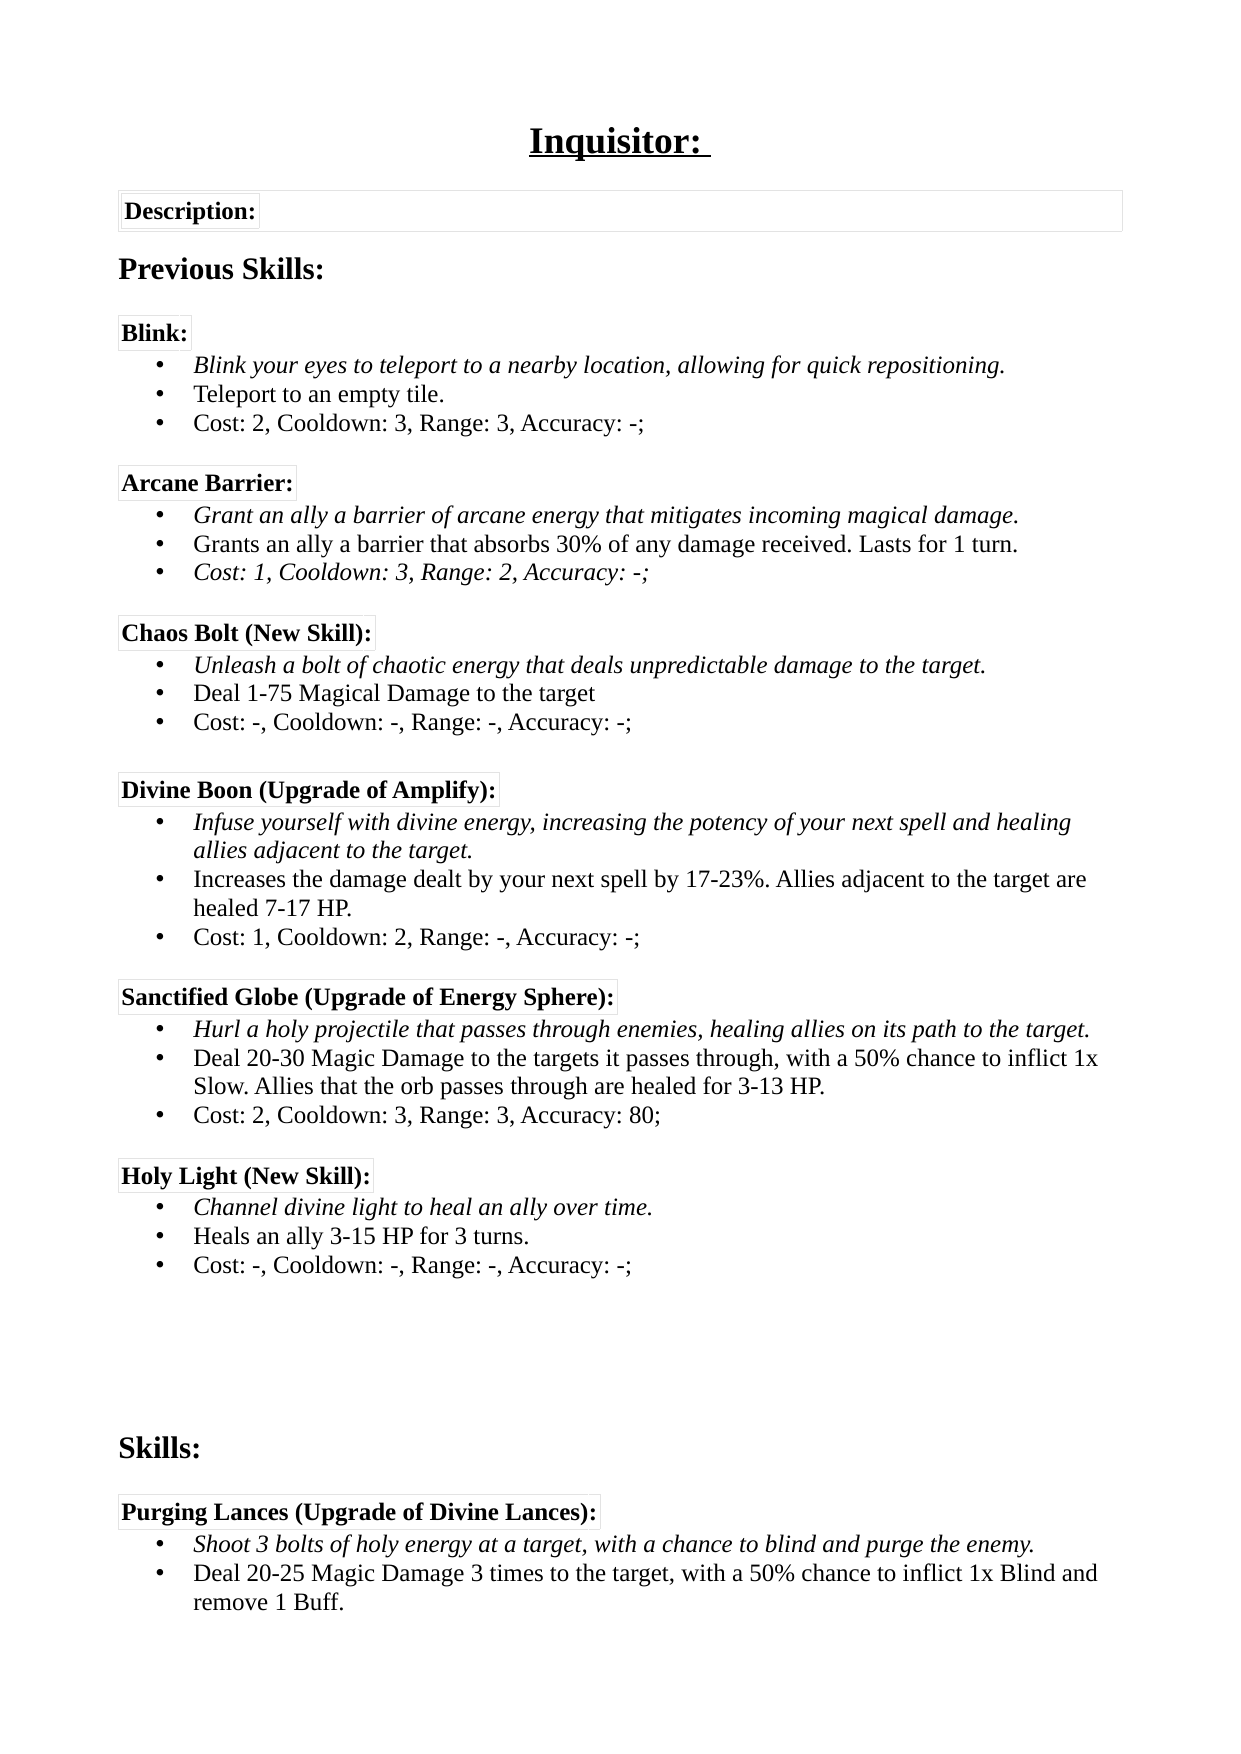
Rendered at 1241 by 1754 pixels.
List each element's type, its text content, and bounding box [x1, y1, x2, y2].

list Cost: 2, Cooldown: 3, Range: 3, Accuracy: -; [156, 408, 1122, 436]
text [297, 465, 1122, 500]
text [374, 1158, 1122, 1192]
text [376, 615, 1122, 650]
text Divine Boon (Upgrade of Amplify): [119, 773, 499, 806]
list Grant an ally a barrier of arcane energy that mitigates incoming magical damage. [156, 500, 1122, 529]
text Purging Lances (Upgrade of Divine Lances): [119, 1495, 600, 1529]
text [618, 979, 1122, 1014]
text Blink: [119, 316, 191, 350]
text Sanctified Globe (Upgrade of Energy Sphere): [119, 980, 617, 1014]
text [500, 772, 1122, 807]
text Arcane Barrier: [119, 466, 296, 500]
text Skills: [118, 1430, 1122, 1466]
list Hurl a holy projectile that passes through enemies, healing allies on its path to the target. [156, 1014, 1122, 1043]
list Cost: 1, Cooldown: 2, Range: -, Accuracy: -; [156, 922, 1122, 950]
list Grants an ally a barrier that absorbs 30% of any damage received. Lasts for 1 turn. [156, 529, 1122, 557]
text Holy Light (New Skill): [119, 1159, 373, 1192]
list Deal 1-75 Magical Damage to the target [156, 678, 1122, 707]
list Cost: 1, Cooldown: 3, Range: 2, Accuracy: -; [156, 557, 1122, 586]
list Shoot 3 bolts of holy energy at a target, with a chance to blind and purge the enemy. [156, 1529, 1122, 1558]
text [601, 1494, 1122, 1529]
list Cost: -, Cooldown: -, Range: -, Accuracy: -; [156, 1250, 1122, 1279]
list Deal 20-30 Magic Damage to the targets it passes through, with a 50% chance to inflict 1x Slow. Allies that the orb passes through are healed for 3-13 HP. [156, 1043, 1122, 1100]
list Channel divine light to heal an ally over time. [156, 1192, 1122, 1221]
list Teleport to an empty tile. [156, 379, 1122, 408]
list Increases the damage dealt by your next spell by 17-23%. Allies adjacent to the target are healed 7-17 HP. [156, 864, 1122, 922]
text Chaos Bolt (New Skill): [119, 616, 375, 650]
list Blink your eyes to teleport to a nearby location, allowing for quick repositioning. [156, 350, 1122, 379]
list Deal 20-25 Magic Damage 3 times to the target, with a 50% chance to inflict 1x Blind and remove 1 Buff. [156, 1558, 1122, 1615]
list Unleash a bolt of chaotic energy that deals unpredictable damage to the target. [156, 650, 1122, 678]
text Previous Skills: [118, 251, 1122, 287]
text Inquisitor: [118, 118, 1122, 161]
list Infuse yourself with divine energy, increasing the potency of your next spell and healing allies adjacent to the target. [156, 807, 1122, 864]
list Cost: -, Cooldown: -, Range: -, Accuracy: -; [156, 707, 1122, 736]
list Heals an ally 3-15 HP for 3 turns. [156, 1221, 1122, 1250]
list Cost: 2, Cooldown: 3, Range: 3, Accuracy: 80; [156, 1100, 1122, 1129]
text Description: [119, 191, 1122, 231]
text [192, 315, 1122, 350]
